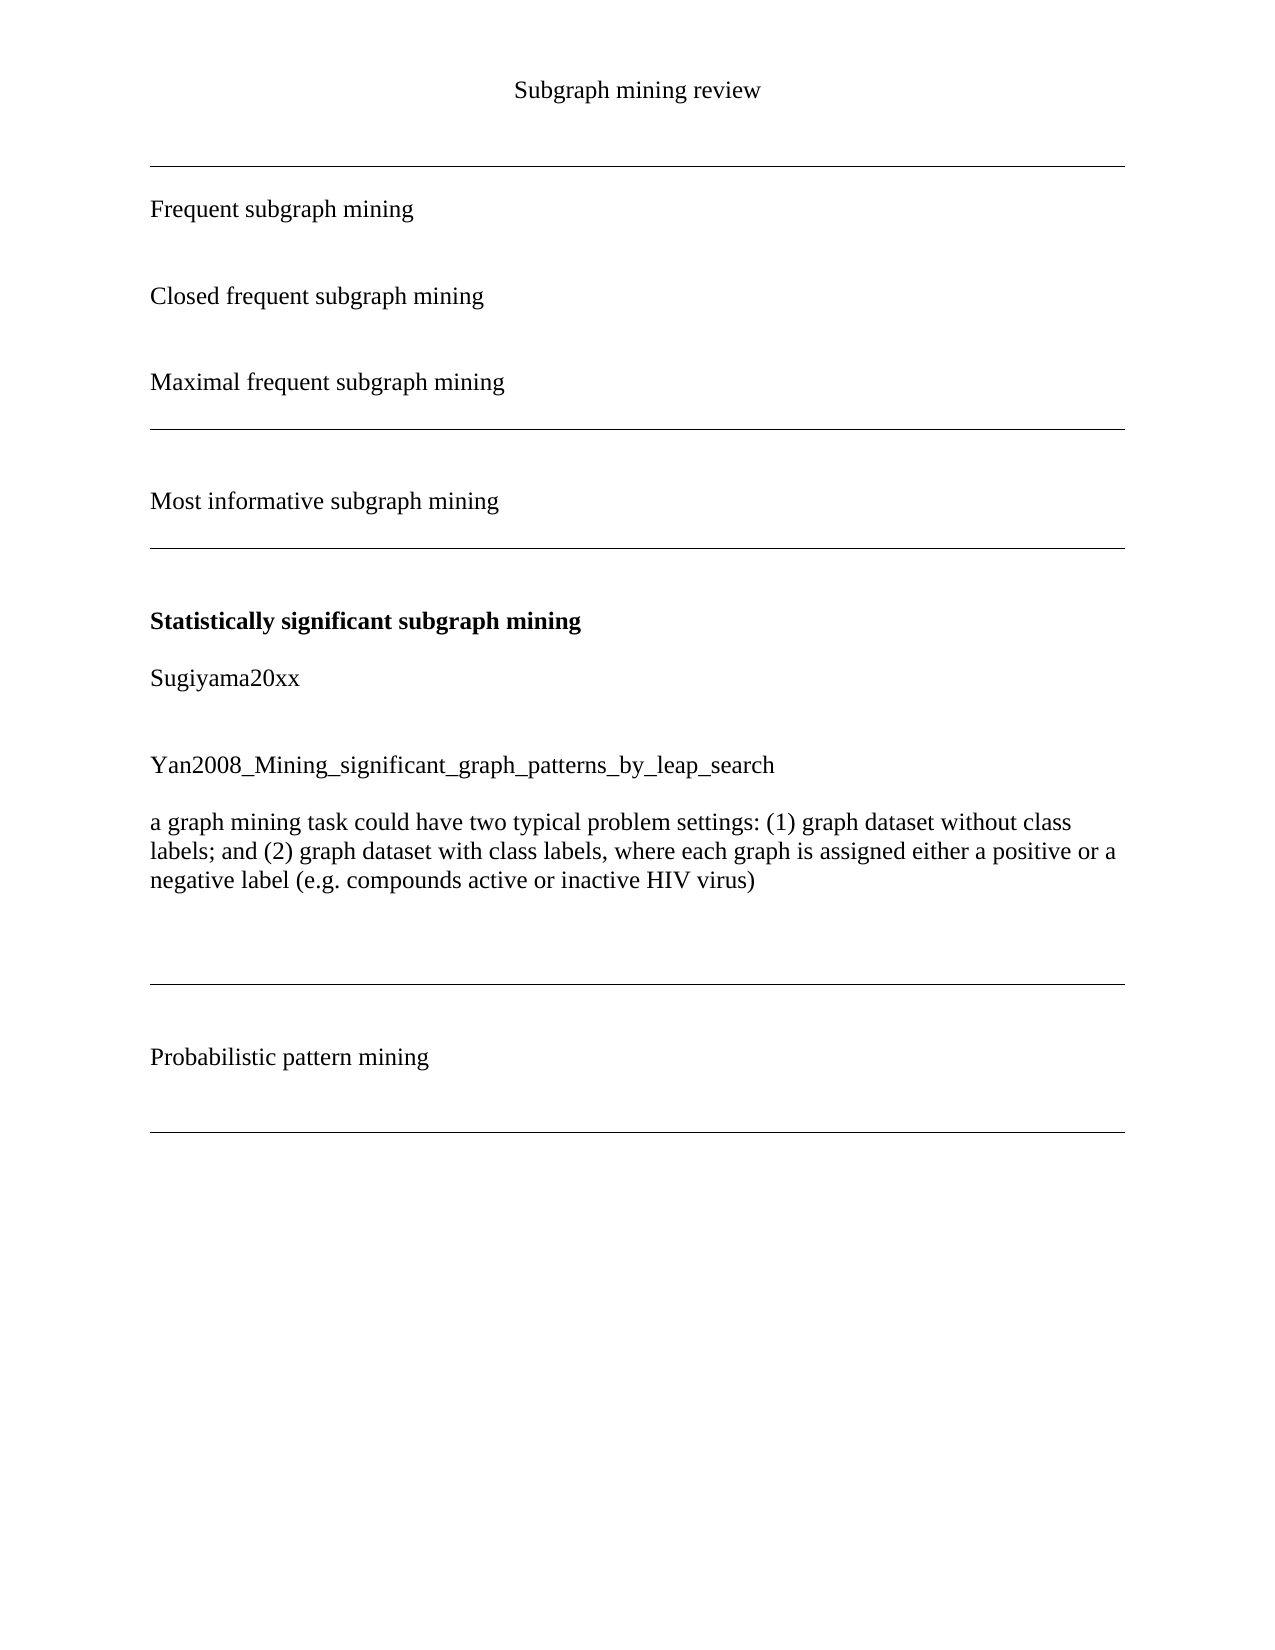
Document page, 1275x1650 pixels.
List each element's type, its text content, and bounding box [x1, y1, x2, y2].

text Frequent subgraph mining [150, 194, 1125, 223]
text Maximal frequent subgraph mining [150, 367, 1125, 396]
text Statistically significant subgraph mining [150, 606, 1125, 635]
text Sugiyama20xx [150, 663, 1125, 692]
text a graph mining task could have two typical problem settings: (1) graph dataset without class labels; and (2) graph dataset with class labels, where each graph is assigned either a positive or a negative label (e.g. compounds active or inactive HIV virus) [150, 807, 1125, 893]
text Most informative subgraph mining [150, 486, 1125, 515]
text Yan2008_Mining_significant_graph_patterns_by_leap_search [150, 750, 1125, 778]
text Subgraph mining review [150, 75, 1125, 104]
text Closed frequent subgraph mining [150, 281, 1125, 309]
text Probabilistic pattern mining [150, 1042, 1125, 1070]
